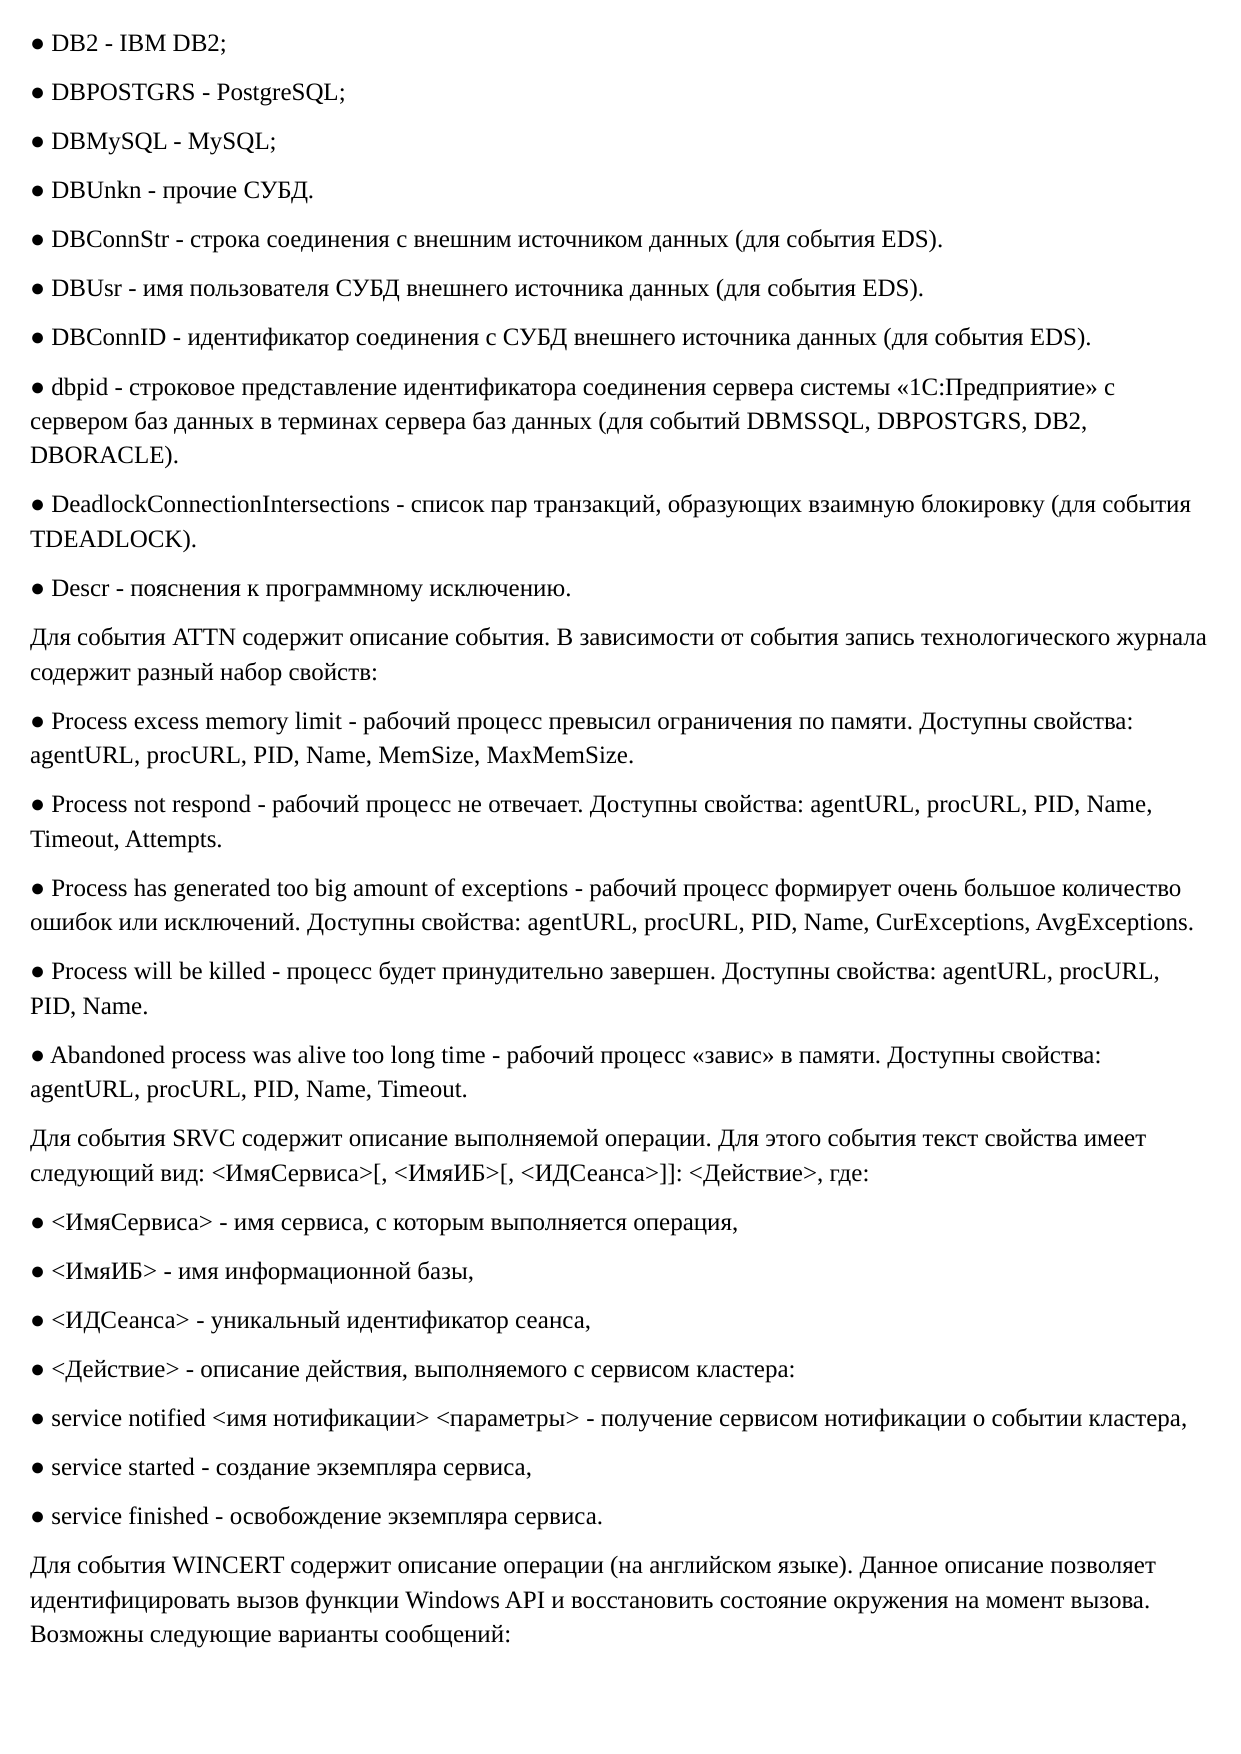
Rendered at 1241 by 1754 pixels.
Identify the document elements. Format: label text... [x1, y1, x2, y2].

text ● DBConnID ‑ идентификатор соединения с СУБД внешнего источника данных (для события EDS). [30, 322, 1211, 351]
text ● dbpid ‑ строковое представление идентификатора соединения сервера системы «1С:Предприятие» с сервером баз данных в терминах сервера баз данных (для событий DBMSSQL, DBPOSTGRS, DB2, DBORACLE). [30, 372, 1211, 469]
text ● Process will be killed ‑ процесс будет принудительно завершен. Доступны свойства: agentURL, procURL, PID, Name. [30, 956, 1211, 1019]
text Для события ATTN содержит описание события. В зависимости от события запись технологического журнала содержит разный набор свойств: [30, 622, 1211, 685]
text ● service finished ‑ освобождение экземпляра сервиса. [30, 1501, 1211, 1530]
text ● service started ‑ создание экземпляра сервиса, [30, 1452, 1211, 1481]
text ● DBUnkn ‑ прочие СУБД. [30, 175, 1211, 204]
text ● DBUsr ‑ имя пользователя СУБД внешнего источника данных (для события EDS). [30, 273, 1211, 302]
text ● Process has generated too big amount of exceptions ‑ рабочий процесс формирует очень большое количество ошибок или исключений. Доступны свойства: agentURL, procURL, PID, Name, CurExceptions, AvgExceptions. [30, 873, 1211, 936]
text ● Descr ‑ пояснения к программному исключению. [30, 573, 1211, 602]
text ● Process excess memory limit ‑ рабочий процесс превысил ограничения по памяти. Доступны свойства: agentURL, procURL, PID, Name, MemSize, MaxMemSize. [30, 706, 1211, 769]
text ● DeadlockConnectionIntersections ‑ список пар транзакций, образующих взаимную блокировку (для события TDEADLOCK). [30, 489, 1211, 553]
text Для события WINCERT содержит описание операции (на английском языке). Данное описание позволяет идентифицировать вызов функции Windows API и восстановить состояние окружения на момент вызова. Возможны следующие варианты сообщений: [30, 1550, 1211, 1648]
text ● DB2 ‑ IBM DB2; [30, 28, 1211, 57]
text ● DBPOSTGRS ‑ PostgreSQL; [30, 77, 1211, 106]
text Для события SRVC содержит описание выполняемой операции. Для этого события текст свойства имеет следующий вид: <ИмяСервиса>[, <ИмяИБ>[, <ИДСеанса>]]: <Действие>, где: [30, 1123, 1211, 1187]
text ● <ИДСеанса> ‑ уникальный идентификатор сеанса, [30, 1305, 1211, 1334]
text ● DBConnStr ‑ строка соединения с внешним источником данных (для события EDS). [30, 224, 1211, 253]
text ● Process not respond ‑ рабочий процесс не отвечает. Доступны свойства: agentURL, procURL, PID, Name, Timeout, Attempts. [30, 789, 1211, 852]
text ● DBMySQL ‑ MySQL; [30, 126, 1211, 155]
text ● <ИмяСервиса> ‑ имя сервиса, с которым выполняется операция, [30, 1207, 1211, 1236]
text ● <ИмяИБ> ‑ имя информационной базы, [30, 1256, 1211, 1285]
text ● Abandoned process was alive too long time ‑ рабочий процесс «завис» в памяти. Доступны свойства: agentURL, procURL, PID, Name, Timeout. [30, 1040, 1211, 1103]
text ● service notified <имя нотификации> <параметры> ‑ получение сервисом нотификации о событии кластера, [30, 1403, 1211, 1432]
text ● <Действие> ‑ описание действия, выполняемого с сервисом кластера: [30, 1354, 1211, 1383]
